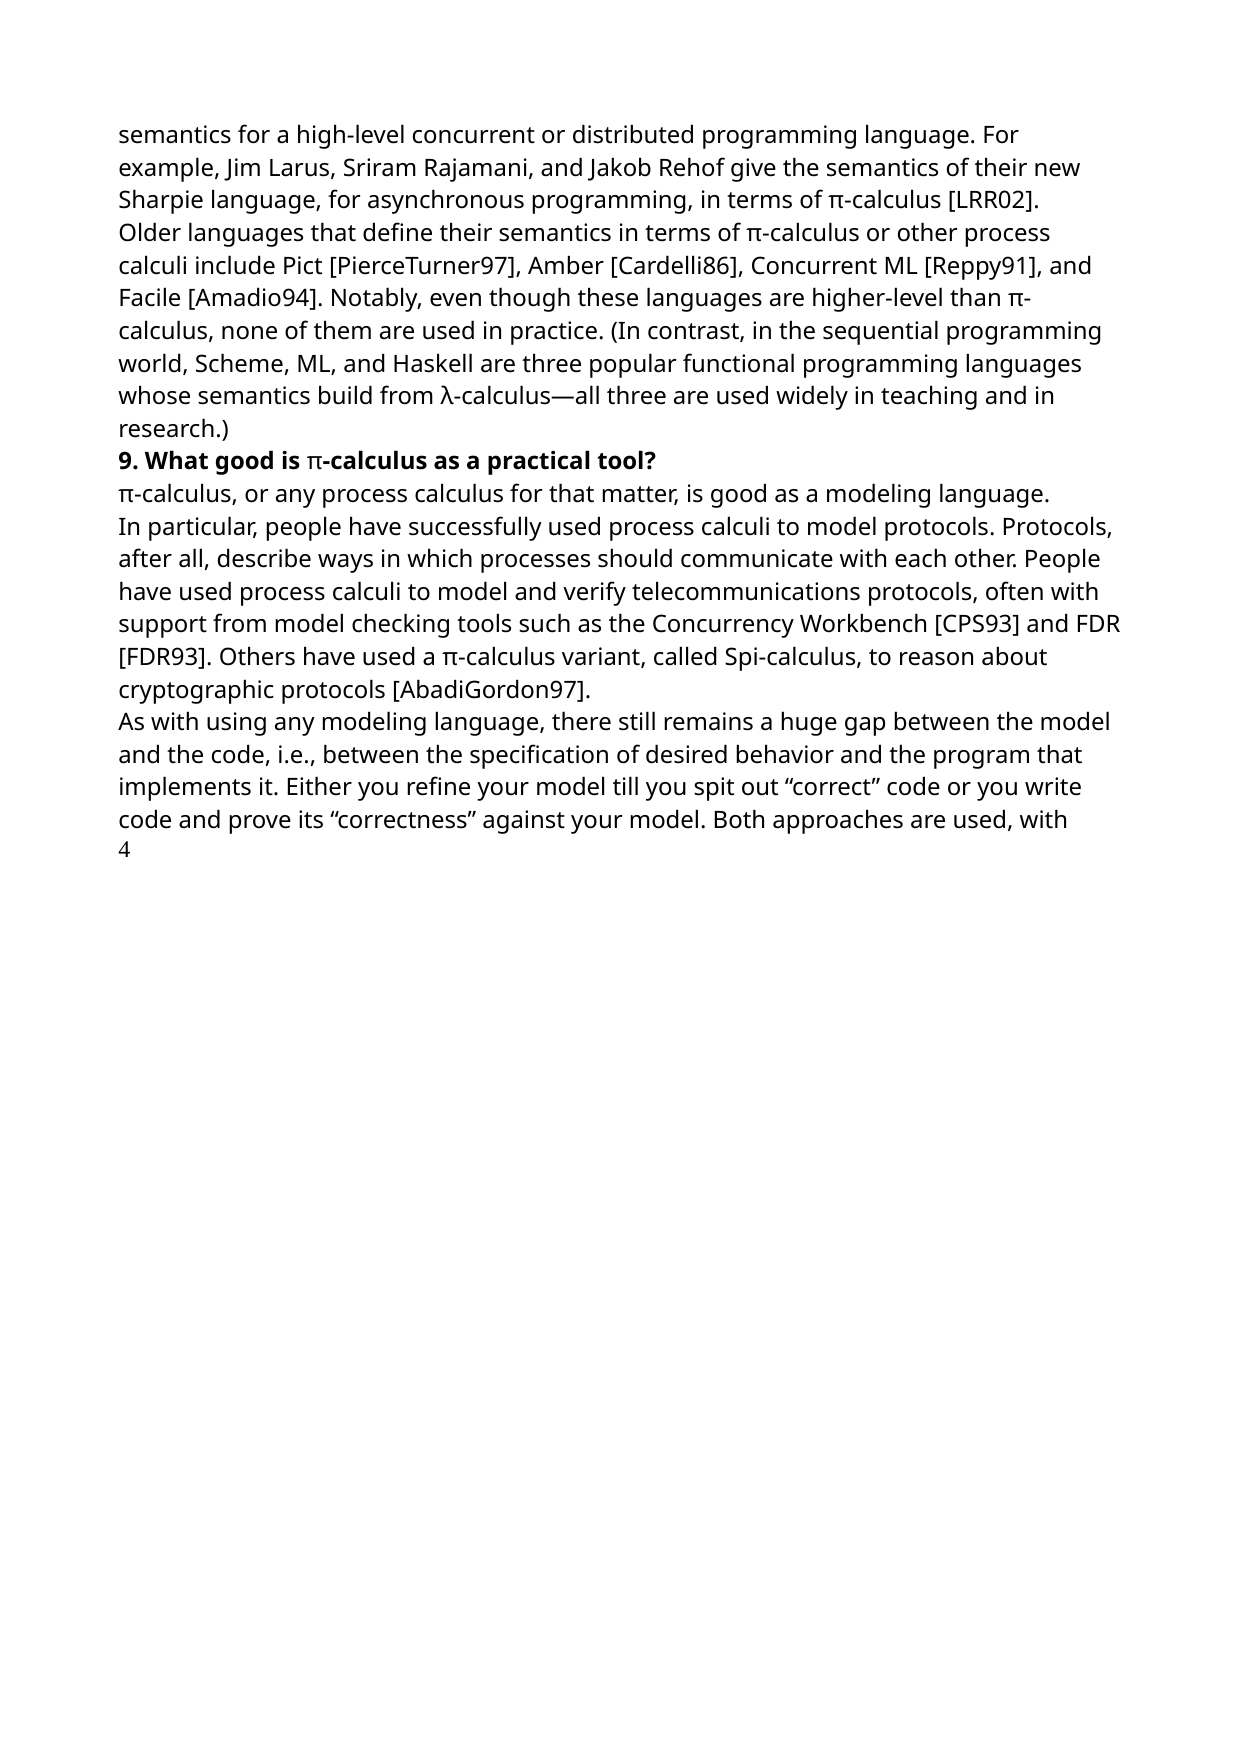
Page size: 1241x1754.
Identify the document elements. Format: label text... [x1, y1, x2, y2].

text semantics for a high-level concurrent or distributed programming language. For example, Jim Larus, Sriram Rajamani, and Jakob Rehof give the semantics of their new Sharpie language, for asynchronous programming, in terms of π-calculus [LRR02]. [118, 118, 1122, 216]
text Older languages that define their semantics in terms of π-calculus or other process calculi include Pict [PierceTurner97], Amber [Cardelli86], Concurrent ML [Reppy91], and Facile [Amadio94]. Notably, even though these languages are higher-level than π-calculus, none of them are used in practice. (In contrast, in the sequential programming world, Scheme, ML, and Haskell are three popular functional programming languages whose semantics build from λ-calculus—all three are used widely in teaching and in research.) [118, 216, 1122, 444]
text In particular, people have successfully used process calculi to model protocols. Protocols, after all, describe ways in which processes should communicate with each other. People have used process calculi to model and verify telecommunications protocols, often with support from model checking tools such as the Concurrency Workbench [CPS93] and FDR [FDR93]. Others have used a π-calculus variant, called Spi-calculus, to reason about cryptographic protocols [AbadiGordon97]. [118, 509, 1122, 705]
text π-calculus, or any process calculus for that matter, is good as a modeling language. [118, 477, 1122, 509]
text 9. What good is π-calculus as a practical tool? [118, 444, 1122, 477]
text 4 [118, 835, 1122, 863]
text As with using any modeling language, there still remains a huge gap between the model and the code, i.e., between the specification of desired behavior and the program that implements it. Either you refine your model till you spit out “correct” code or you write code and prove its “correctness” against your model. Both approaches are used, with [118, 705, 1122, 835]
